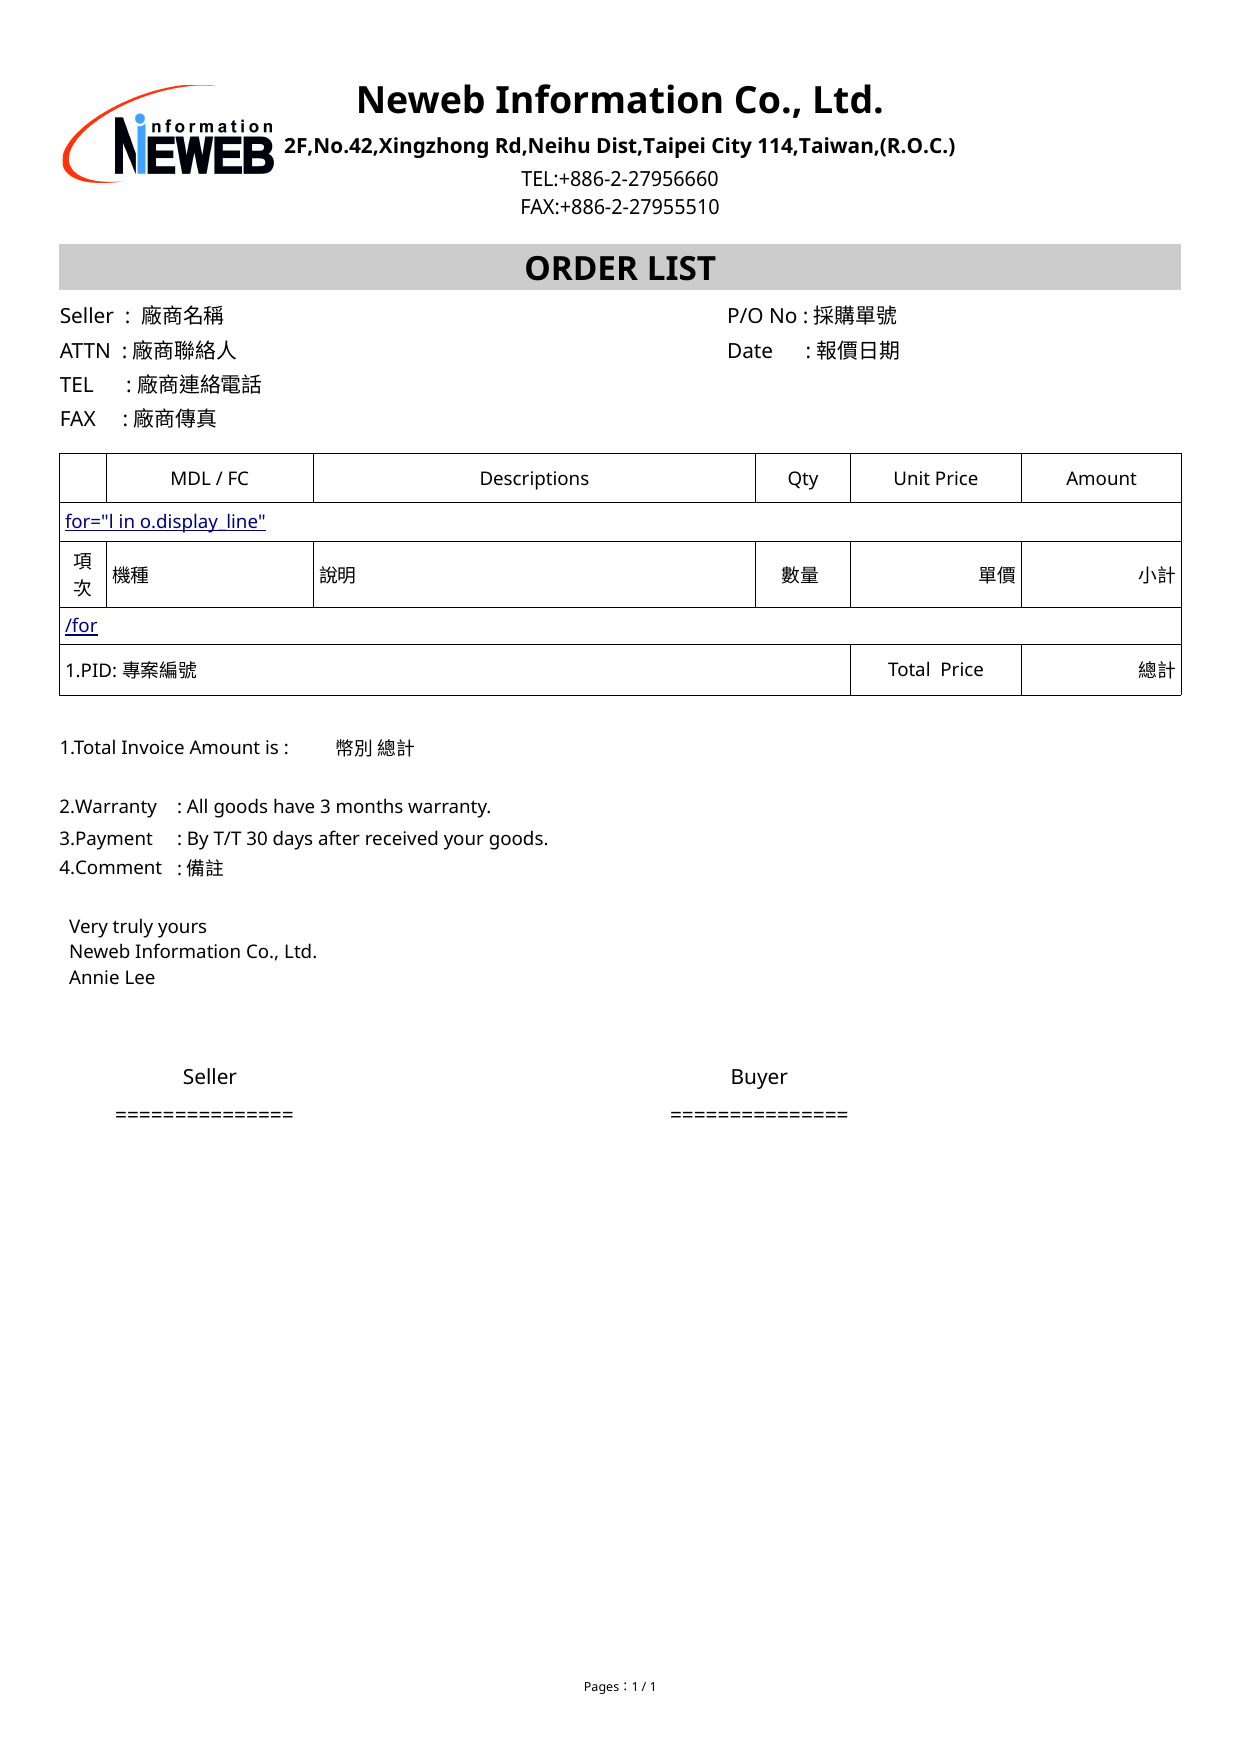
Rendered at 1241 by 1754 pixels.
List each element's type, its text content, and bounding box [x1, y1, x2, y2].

table_cell [177, 884, 1181, 913]
table_cell 總計 [1022, 645, 1181, 694]
table_cell 機種 [107, 542, 313, 607]
table_cell FAX : 廠商傳真 [60, 402, 727, 436]
table_header Buyer [633, 1056, 885, 1100]
table_cell Total Price [851, 645, 1021, 694]
table_cell 1.PID: 專案編號 [60, 645, 850, 694]
table_cell Very truly yours Neweb Information Co., Ltd. Annie Lee [59, 913, 1181, 990]
table_cell 3.Payment [59, 825, 177, 854]
table_header Seller [59, 1056, 360, 1100]
table_header Qty [756, 454, 850, 502]
picture [62, 85, 274, 183]
table_header Unit Price [851, 454, 1021, 502]
table_cell 說明 [314, 542, 755, 607]
table_header [360, 1056, 632, 1100]
table_cell [59, 1133, 360, 1165]
table_cell [360, 1100, 632, 1133]
table_cell /for [60, 608, 1181, 644]
table_header Amount [1022, 454, 1181, 502]
table_cell =============== [633, 1100, 885, 1133]
table_cell [633, 1133, 885, 1165]
table_cell 單價 [851, 542, 1021, 607]
table_header 2.Warranty [59, 790, 177, 825]
table_cell =============== [59, 1100, 360, 1133]
table_header 1.Total Invoice Amount is : [59, 728, 325, 767]
table_cell TEL : 廠商連絡電話 [60, 368, 727, 402]
table_cell [727, 402, 1181, 436]
table_cell : 備註 [177, 854, 1181, 884]
table_header Descriptions [314, 454, 755, 502]
table_cell [885, 1133, 1181, 1165]
table_cell Date : 報價日期 [727, 334, 1181, 368]
table_cell 項次 [60, 542, 106, 607]
table_header MDL / FC [107, 454, 313, 502]
table_cell ATTN : 廠商聯絡人 [60, 334, 727, 368]
table_cell 數量 [756, 542, 850, 607]
table_header Seller : 廠商名稱 [60, 298, 727, 334]
table_cell [360, 1133, 632, 1165]
table_cell for="l in o.display_line" [60, 503, 1181, 541]
table_header [60, 454, 106, 502]
table_cell : By T/T 30 days after received your goods. [177, 825, 1181, 854]
table_cell [885, 1100, 1181, 1133]
table_cell [727, 368, 1181, 402]
table_header 幣別 總計 [325, 728, 1181, 767]
table_cell 小計 [1022, 542, 1181, 607]
table_cell 4.Comment [59, 854, 177, 884]
table_header ORDER LIST [59, 290, 1181, 295]
table_header : All goods have 3 months warranty. [177, 790, 1181, 825]
table_header P/O No : 採購單號 [727, 298, 1181, 334]
table_cell [59, 884, 177, 913]
table_header [885, 1056, 1181, 1100]
